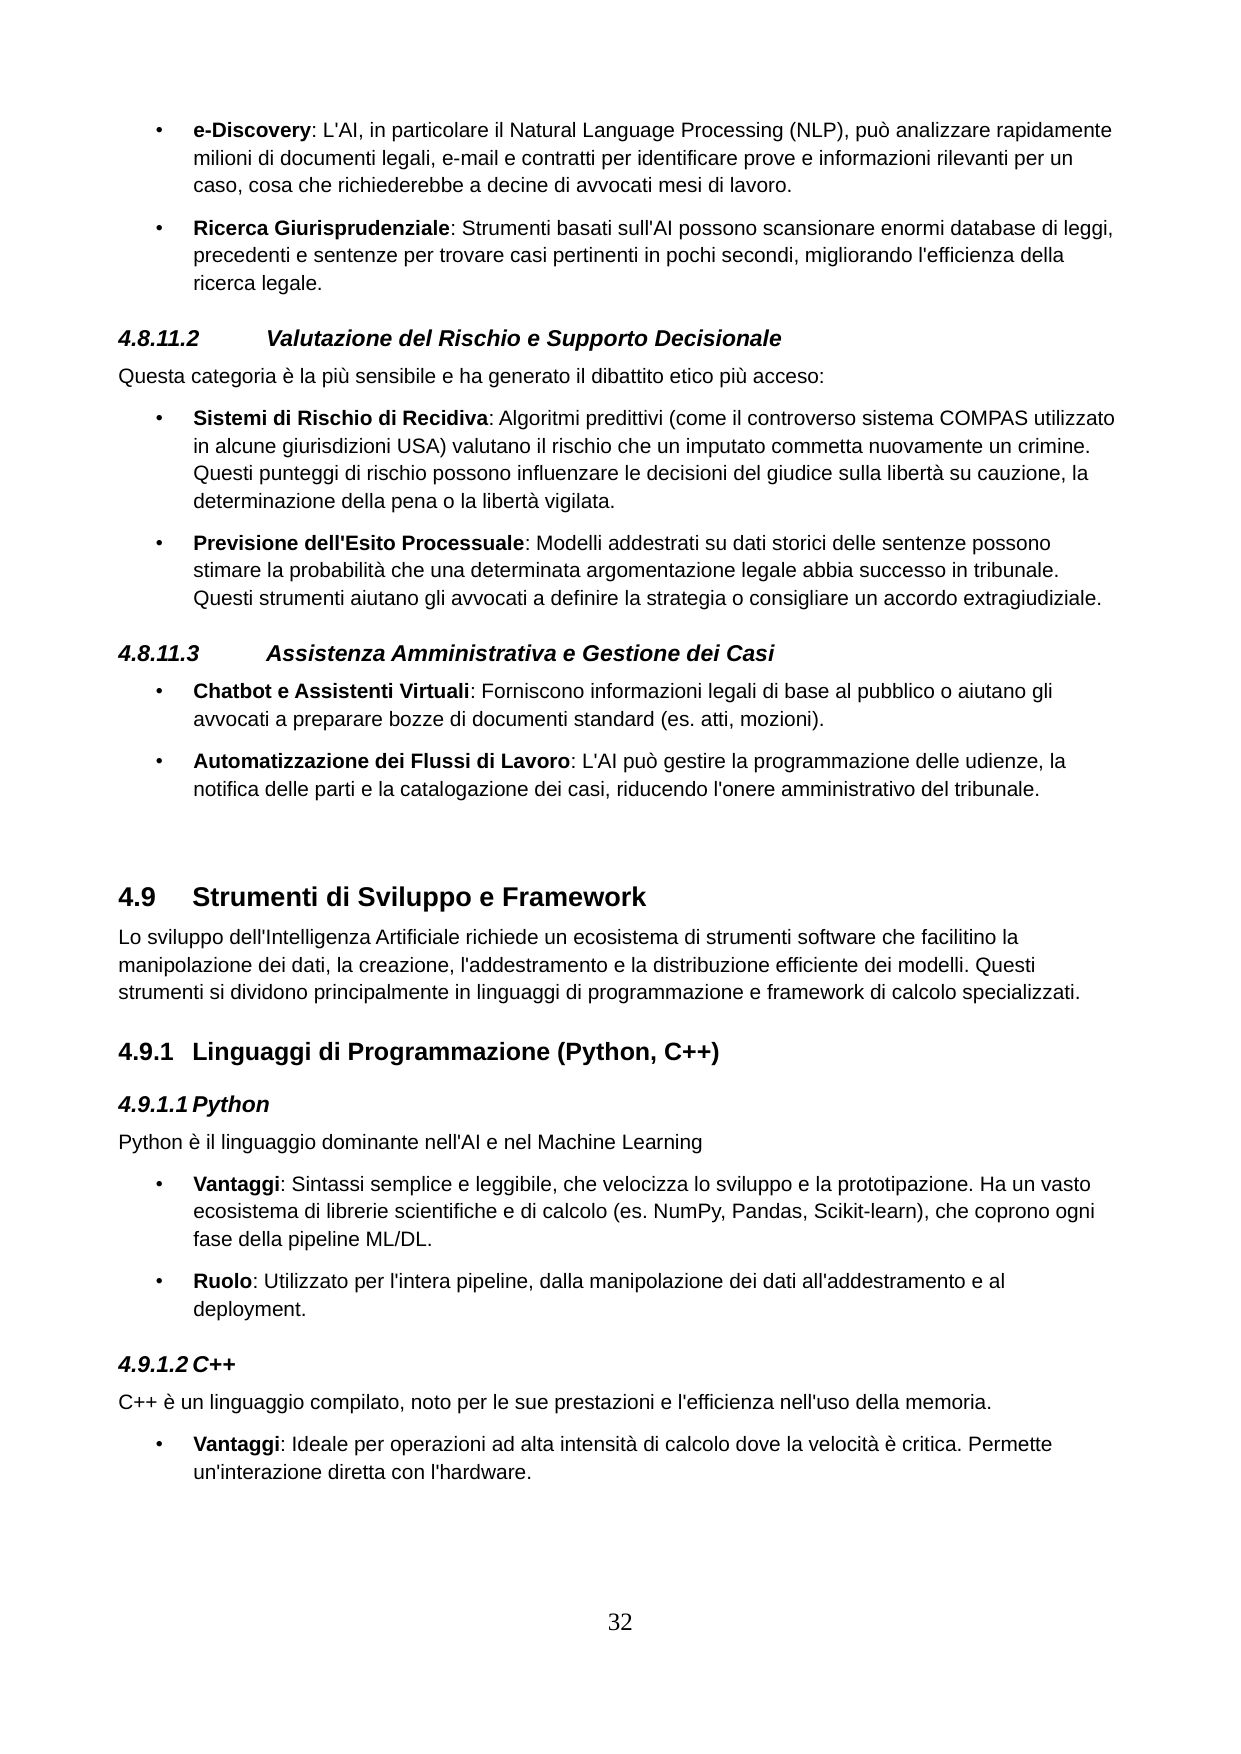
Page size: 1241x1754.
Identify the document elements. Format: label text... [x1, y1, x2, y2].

subtitle Valutazione del Rischio e Supporto Decisionale [118, 325, 1122, 351]
list Previsione dell'Esito Processuale: Modelli addestrati su dati storici delle sentenze possono stimare la probabilità che una determinata argomentazione legale abbia successo in tribunale. Questi strumenti aiutano gli avvocati a definire la strategia o consigliare un accordo extragiudiziale. [156, 531, 1122, 610]
list Sistemi di Rischio di Recidiva: Algoritmi predittivi (come il controverso sistema COMPAS utilizzato in alcune giurisdizioni USA) valutano il rischio che un imputato commetta nuovamente un crimine. Questi punteggi di rischio possono influenzare le decisioni del giudice sulla libertà su cauzione, la determinazione della pena o la libertà vigilata. [156, 406, 1122, 512]
subtitle Python [118, 1091, 1122, 1117]
subtitle Linguaggi di Programmazione (Python, C++) [118, 1037, 1122, 1066]
list Chatbot e Assistenti Virtuali: Forniscono informazioni legali di base al pubblico o aiutano gli avvocati a preparare bozze di documenti standard (es. atti, mozioni). [156, 679, 1122, 731]
list Ricerca Giurisprudenziale: Strumenti basati sull'AI possono scansionare enormi database di leggi, precedenti e sentenze per trovare casi pertinenti in pochi secondi, migliorando l'efficienza della ricerca legale. [156, 215, 1122, 294]
subtitle Assistenza Amministrativa e Gestione dei Casi [118, 640, 1122, 667]
list Automatizzazione dei Flussi di Lavoro: L'AI può gestire la programmazione delle udienze, la notifica delle parti e la catalogazione dei casi, riducendo l'onere amministrativo del tribunale. [156, 749, 1122, 800]
list e-Discovery: L'AI, in particolare il Natural Language Processing (NLP), può analizzare rapidamente milioni di documenti legali, e-mail e contratti per identificare prove e informazioni rilevanti per un caso, cosa che richiederebbe a decine di avvocati mesi di lavoro. [156, 118, 1122, 197]
list Ruolo: Utilizzato per l'intera pipeline, dalla manipolazione dei dati all'addestramento e al deployment. [156, 1269, 1122, 1320]
list Vantaggi: Ideale per operazioni ad alta intensità di calcolo dove la velocità è critica. Permette un'interazione diretta con l'hardware. [156, 1432, 1122, 1483]
subtitle Strumenti di Sviluppo e Framework [118, 881, 1122, 913]
subtitle C++ [118, 1351, 1122, 1377]
text Questa categoria è la più sensibile e ha generato il dibattito etico più acceso: [118, 364, 1122, 388]
text C++ è un linguaggio compilato, noto per le sue prestazioni e l'efficienza nell'uso della memoria. [118, 1390, 1122, 1414]
list Vantaggi: Sintassi semplice e leggibile, che velocizza lo sviluppo e la prototipazione. Ha un vasto ecosistema di librerie scientifiche e di calcolo (es. NumPy, Pandas, Scikit-learn), che coprono ogni fase della pipeline ML/DL. [156, 1172, 1122, 1251]
text Lo sviluppo dell'Intelligenza Artificiale richiede un ecosistema di strumenti software che facilitino la manipolazione dei dati, la creazione, l'addestramento e la distribuzione efficiente dei modelli. Questi strumenti si dividono principalmente in linguaggi di programmazione e framework di calcolo specializzati. [118, 925, 1122, 1004]
text Python è il linguaggio dominante nell'AI e nel Machine Learning [118, 1129, 1122, 1153]
